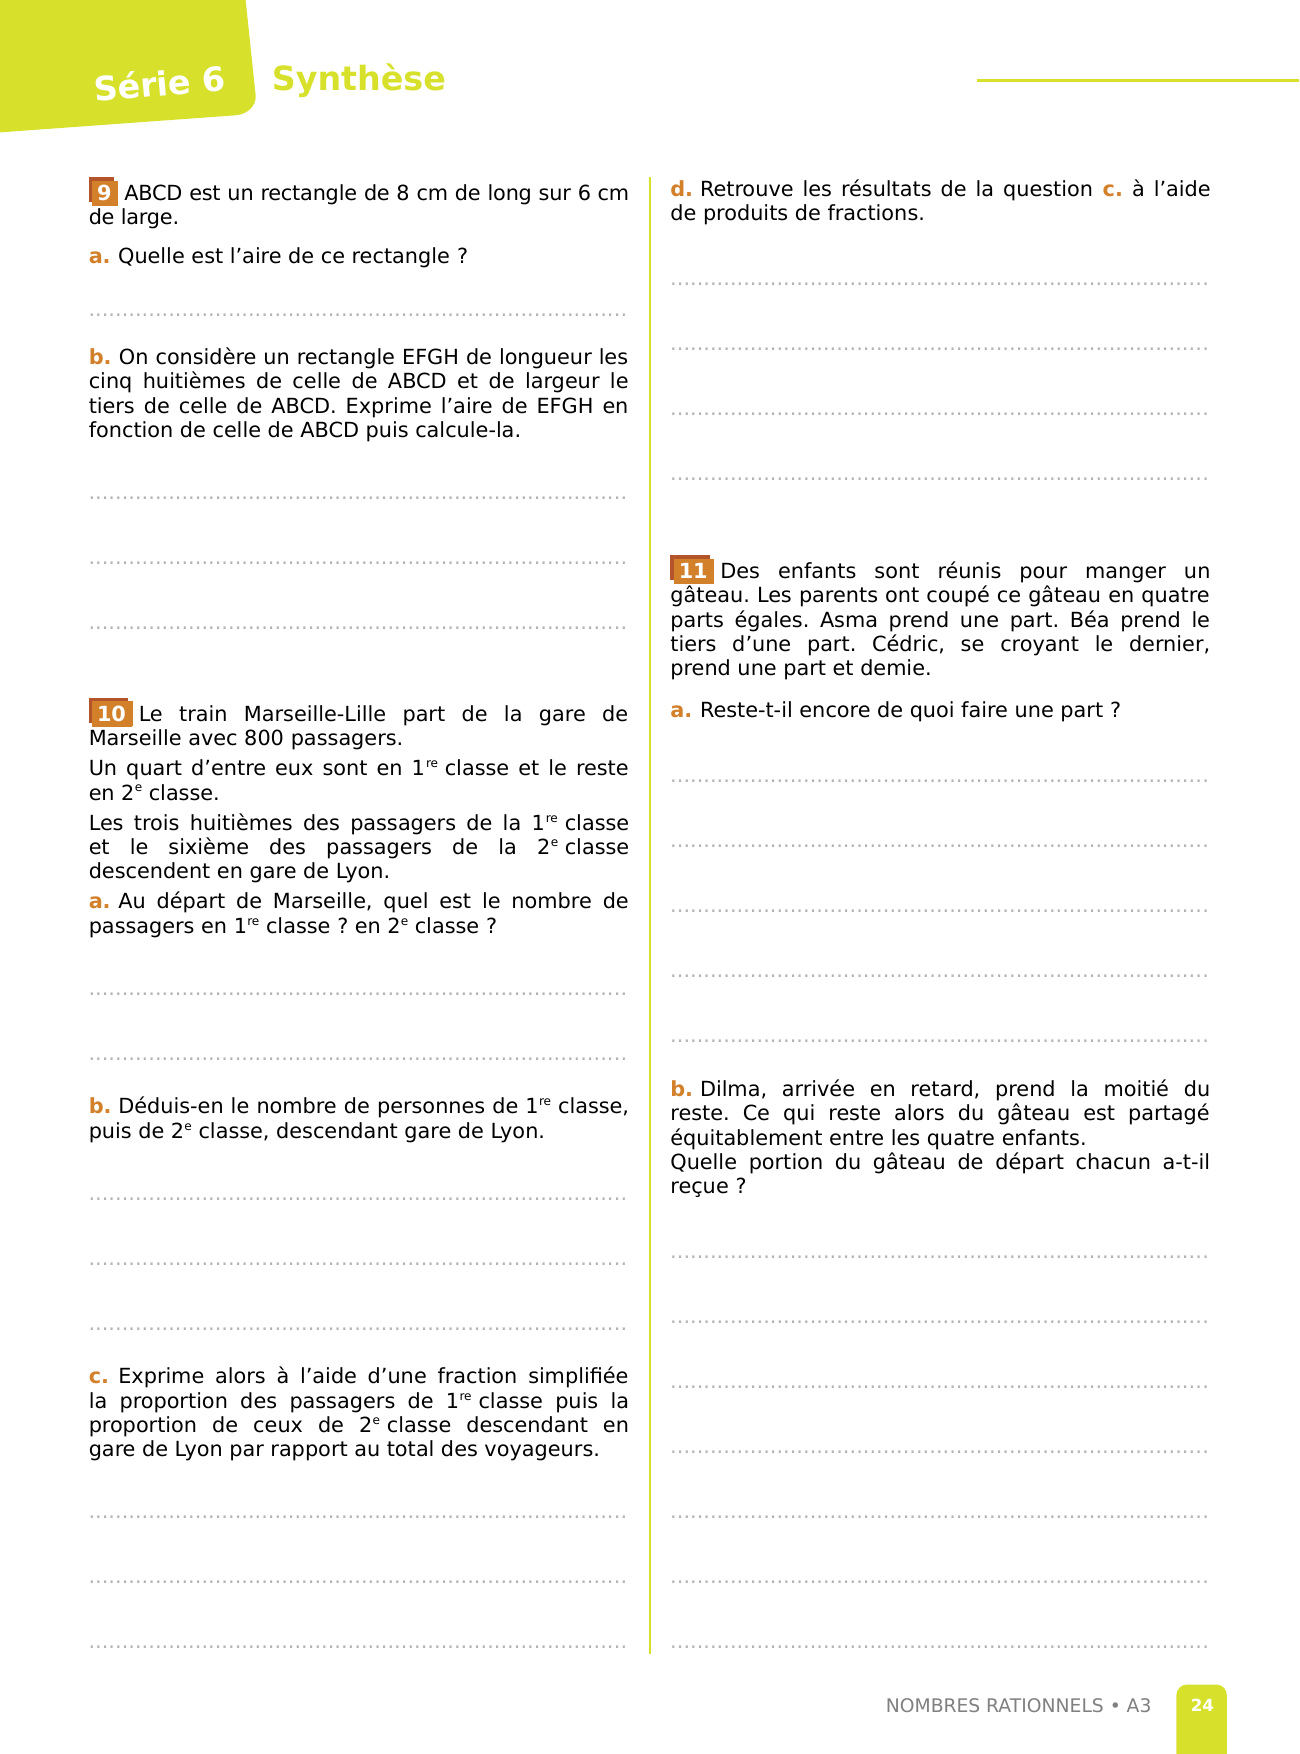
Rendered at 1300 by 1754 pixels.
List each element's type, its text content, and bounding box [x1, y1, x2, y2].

subtitle Des enfants sont réunis pour manger un gâteau. Les parents ont coupé ce gâteau en quatre parts égales. Asma prend une part. Béa prend le tiers d’une part. Cédric, se croyant le dernier, prend une part et demie. [670, 555, 1211, 681]
list Retrouve les résultats de la question c. à l’aide de produits de fractions. [670, 177, 1211, 226]
list Dilma, arrivée en retard, prend la moitié du reste. Ce qui reste alors du gâteau est partagé équitablement entre les quatre enfants. [670, 1077, 1211, 1150]
list Un quart d’entre eux sont en 1re classe et le reste en 2e classe. [88, 756, 629, 805]
list ABCD est un rectangle de 8 cm de long sur 6 cm de large. [88, 177, 629, 229]
list Déduis-en le nombre de personnes de 1re classe, puis de 2e classe, descendant gare de Lyon. [88, 1094, 629, 1143]
list Quelle est l’aire de ce rectangle ? [88, 244, 629, 268]
text Quelle portion du gâteau de départ chacun a-t-il reçue ? [670, 1150, 1211, 1198]
list Exprime alors à l’aide d’une fraction simplifiée la proportion des passagers de 1re classe puis la proportion de ceux de 2e classe descendant en gare de Lyon par rapport au total des voyageurs. [88, 1364, 629, 1462]
list On considère un rectangle EFGH de longueur les cinq huitièmes de celle de ABCD et de largeur le tiers de celle de ABCD. Exprime l’aire de EFGH en fonction de celle de ABCD puis calcule-la. [88, 345, 629, 442]
list Les trois huitièmes des passagers de la 1re classe et le sixième des passagers de la 2e classe descendent en gare de Lyon. [88, 811, 629, 883]
subtitle Le train Marseille-Lille part de la gare de Marseille avec 800 passagers. [88, 698, 629, 750]
list Au départ de Marseille, quel est le nombre de passagers en 1re classe ? en 2e classe ? [88, 889, 629, 938]
list Reste-t-il encore de quoi faire une part ? [670, 698, 1211, 722]
